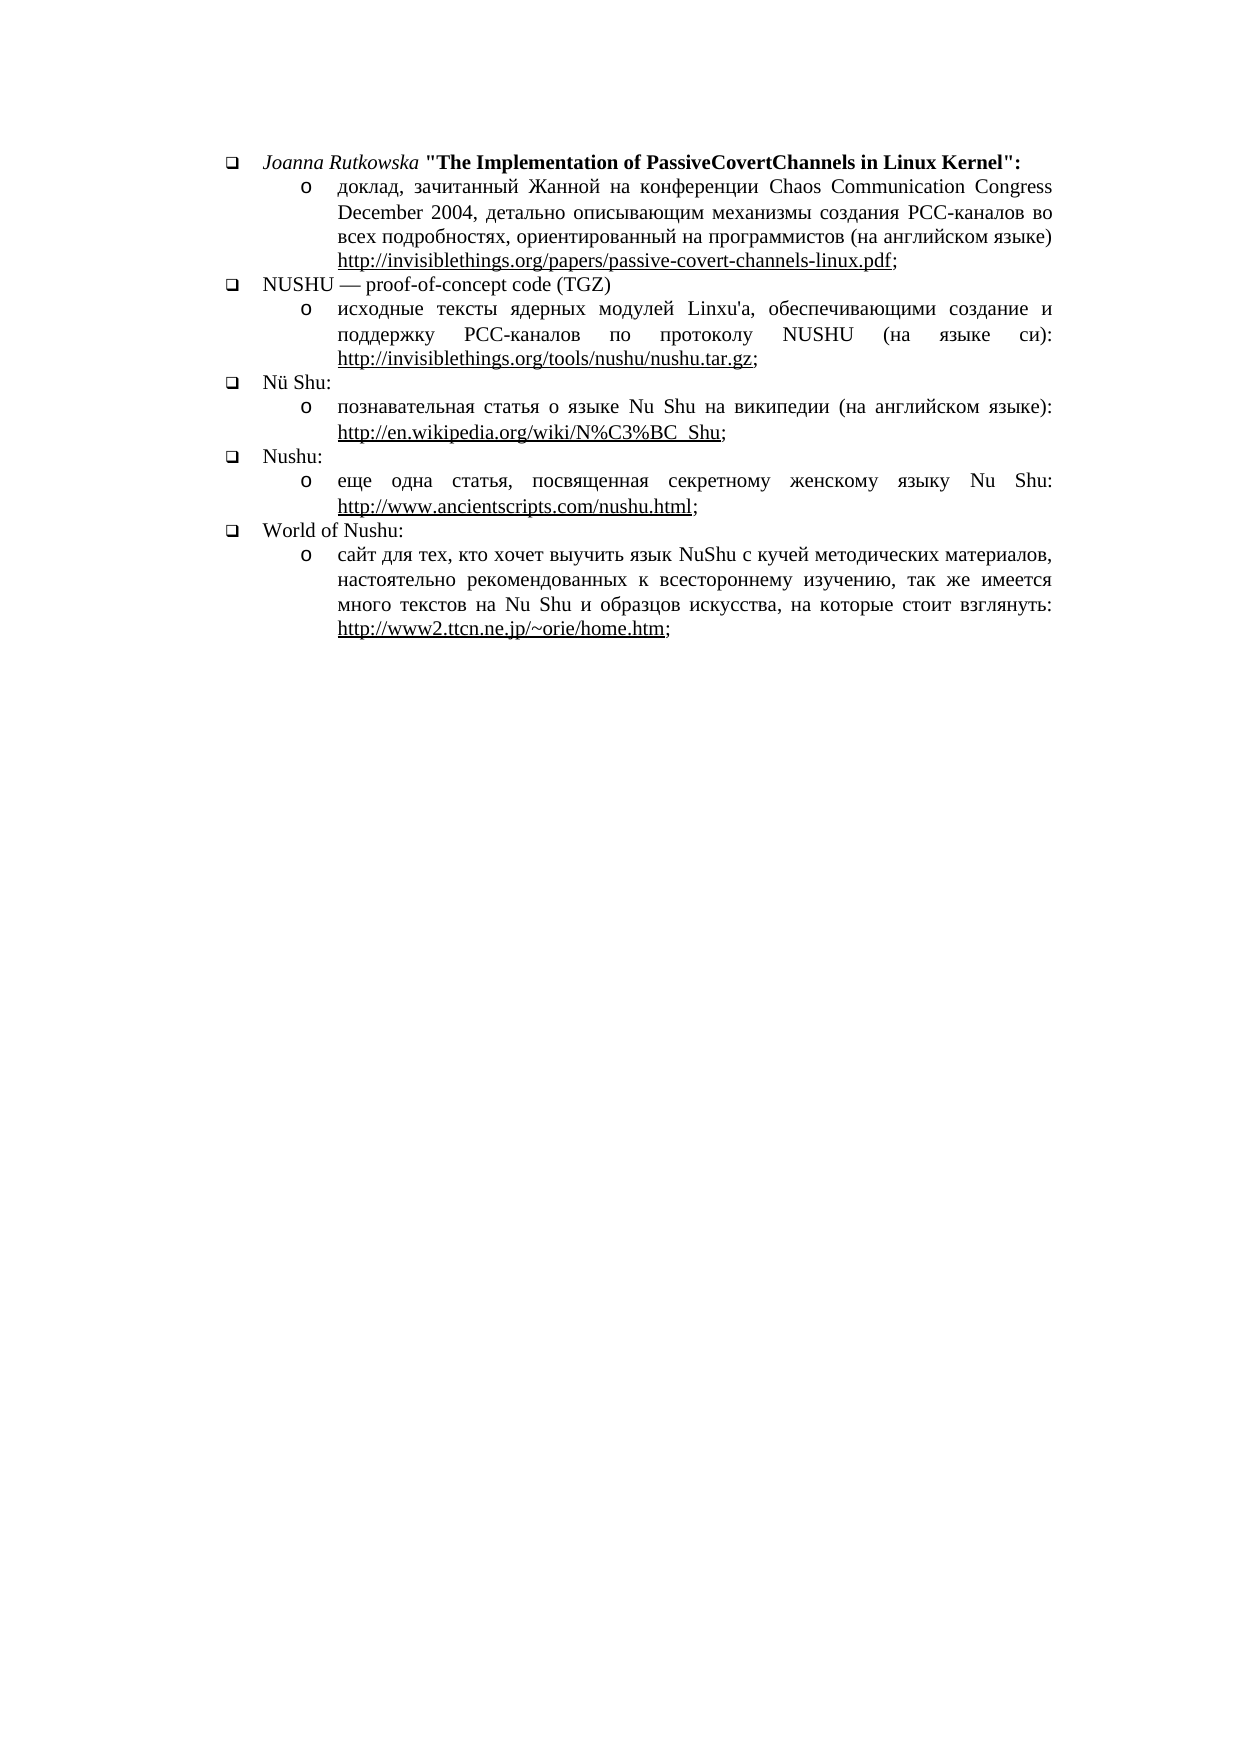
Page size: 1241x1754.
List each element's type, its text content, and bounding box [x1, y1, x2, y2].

list Nü Shu: [225, 370, 1053, 394]
list Joanna Rutkowska "The Implementation of PassiveCovertChannels in Linux Kernel": [225, 150, 1053, 174]
list сайт для тех, кто хочет выучить язык NuShu с кучей методических материалов, настоятельно рекомендованных к всестороннему изучению, так же имеется много текстов на Nu Shu и образцов искусства, на которые стоит взглянуть: http://www2.ttcn.ne.jp/~orie/home.htm; [300, 542, 1053, 639]
list Nushu: [225, 444, 1053, 468]
list World of Nushu: [225, 518, 1053, 542]
list доклад, зачитанный Жанной на конференции Chaos Communication Congress December 2004, детально описывающим механизмы создания PCC-каналов во всех подробностях, ориентированный на программистов (на английском языке) http://invisiblethings.org/papers/passive-covert-channels-linux.pdf; [300, 174, 1053, 272]
list исходные тексты ядерных модулей Linxu'а, обеспечивающими создание и поддержку PCC-каналов по протоколу NUSHU (на языке си): http://invisiblethings.org/tools/nushu/nushu.tar.gz; [300, 296, 1053, 370]
list еще одна статья, посвященная секретному женскому языку Nu Shu: http://www.ancientscripts.com/nushu.html; [300, 468, 1053, 518]
list NUSHU — proof-of-concept code (TGZ) [225, 272, 1053, 296]
list познавательная статья о языке Nu Shu на википедии (на английском языке): http://en.wikipedia.org/wiki/N%C3%BC_Shu; [300, 394, 1053, 444]
